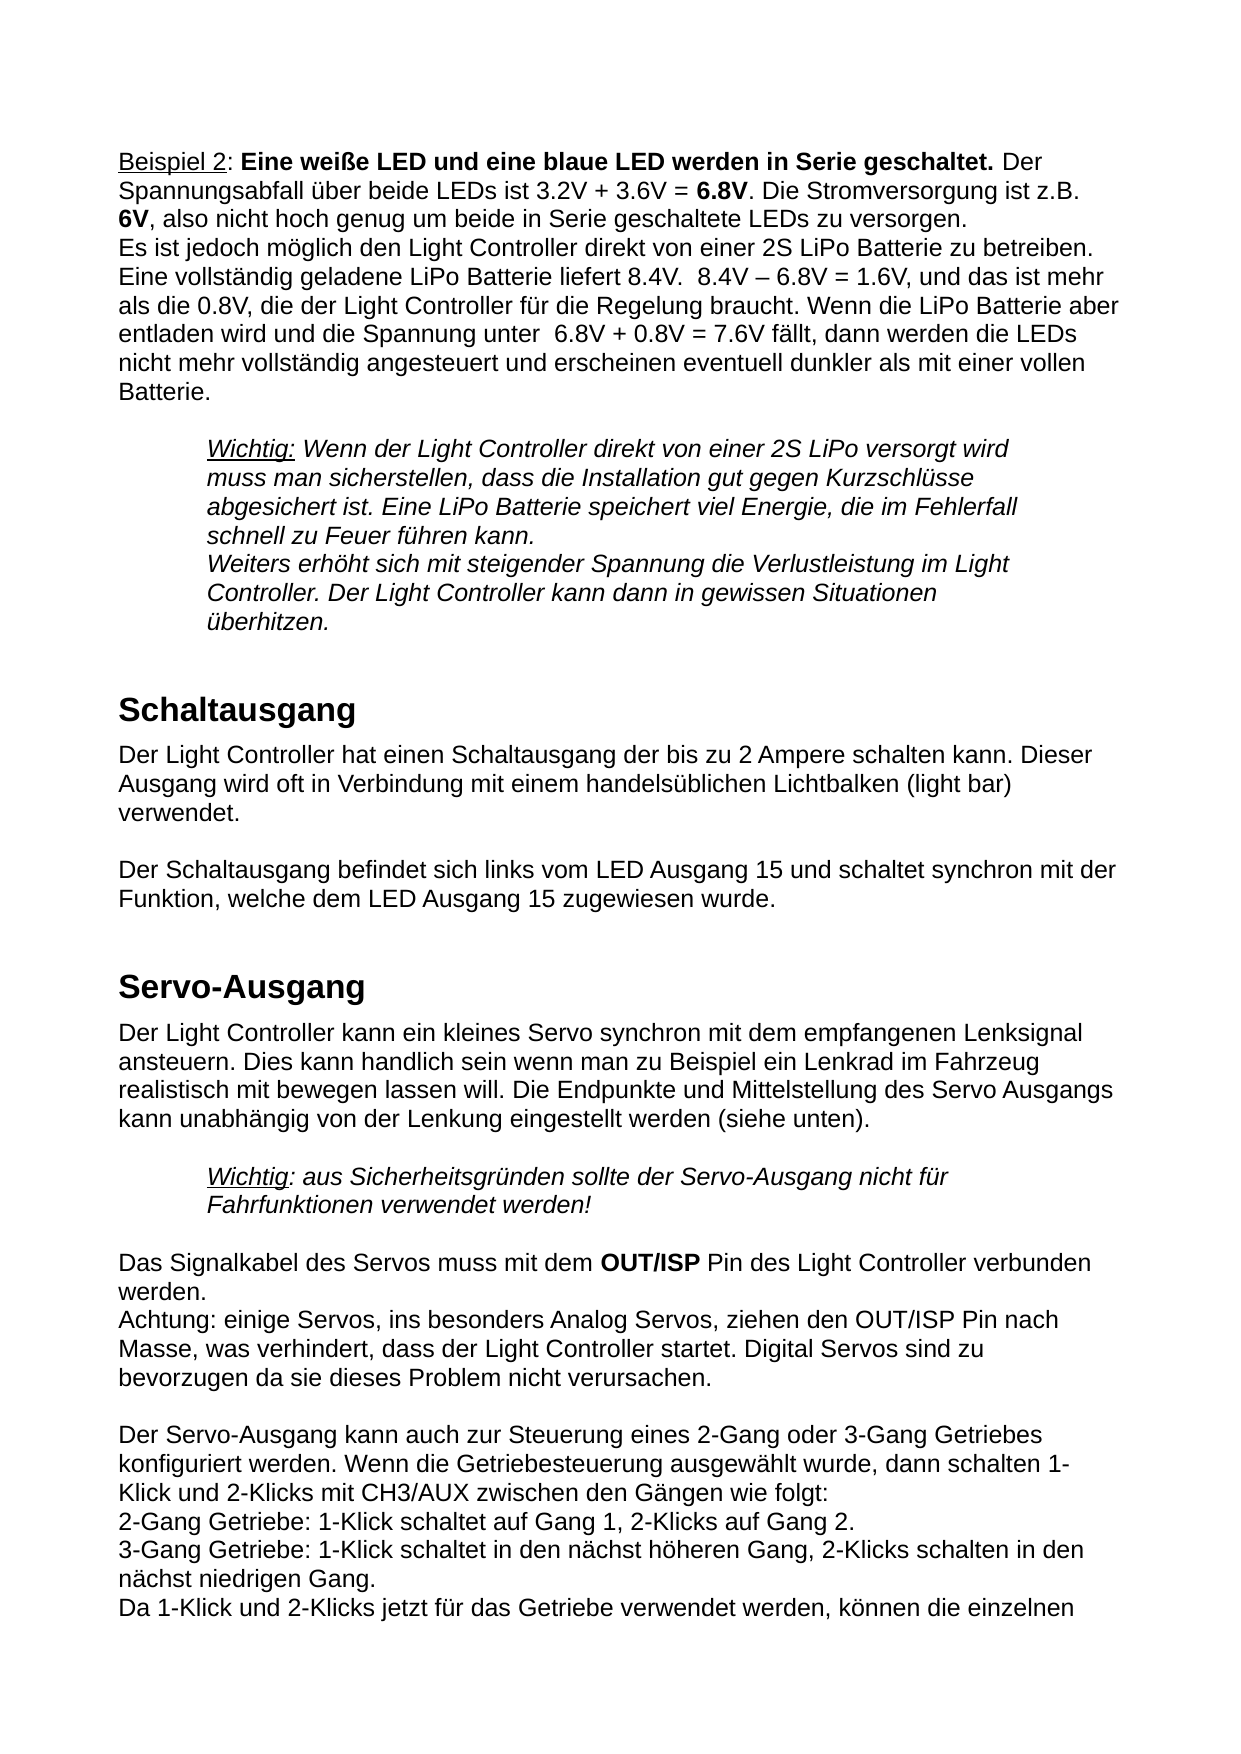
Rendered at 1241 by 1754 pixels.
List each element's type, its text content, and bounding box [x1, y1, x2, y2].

text Da 1-Klick und 2-Klicks jetzt für das Getriebe verwendet werden, können die einzelnen [118, 1593, 1122, 1622]
text Es ist jedoch möglich den Light Controller direkt von einer 2S LiPo Batterie zu betreiben. Eine vollständig geladene LiPo Batterie liefert 8.4V. 8.4V – 6.8V = 1.6V, und das ist mehr als die 0.8V, die der Light Controller für die Regelung braucht. Wenn die LiPo Batterie aber entladen wird und die Spannung unter 6.8V + 0.8V = 7.6V fällt, dann werden die LEDs nicht mehr vollständig angesteuert und erscheinen eventuell dunkler als mit einer vollen Batterie. [118, 233, 1122, 406]
text Der Light Controller hat einen Schaltausgang der bis zu 2 Ampere schalten kann. Dieser Ausgang wird oft in Verbindung mit einem handelsüblichen Lichtbalken (light bar) verwendet. [118, 741, 1122, 827]
text 3-Gang Getriebe: 1-Klick schaltet in den nächst höheren Gang, 2-Klicks schalten in den nächst niedrigen Gang. [118, 1535, 1122, 1593]
text Wichtig: aus Sicherheitsgründen sollte der Servo-Ausgang nicht für Fahrfunktionen verwendet werden! [207, 1162, 1034, 1219]
text Achtung: einige Servos, ins besonders Analog Servos, ziehen den OUT/ISP Pin nach Masse, was verhindert, dass der Light Controller startet. Digital Servos sind zu bevorzugen da sie dieses Problem nicht verursachen. [118, 1305, 1122, 1392]
text Wichtig: Wenn der Light Controller direkt von einer 2S LiPo versorgt wird muss man sicherstellen, dass die Installation gut gegen Kurzschlüsse abgesichert ist. Eine LiPo Batterie speichert viel Energie, die im Fehlerfall schnell zu Feuer führen kann. [207, 434, 1034, 549]
subtitle Schaltausgang [118, 689, 1122, 728]
text 2-Gang Getriebe: 1-Klick schaltet auf Gang 1, 2-Klicks auf Gang 2. [118, 1507, 1122, 1535]
text Beispiel 2: Eine weiße LED und eine blaue LED werden in Serie geschaltet. Der Spannungsabfall über beide LEDs ist 3.2V + 3.6V = 6.8V. Die Stromversorgung ist z.B. 6V, also nicht hoch genug um beide in Serie geschaltete LEDs zu versorgen. [118, 147, 1122, 233]
text Der Schaltausgang befindet sich links vom LED Ausgang 15 und schaltet synchron mit der Funktion, welche dem LED Ausgang 15 zugewiesen wurde. [118, 856, 1122, 913]
text Der Servo-Ausgang kann auch zur Steuerung eines 2-Gang oder 3-Gang Getriebes konfiguriert werden. Wenn die Getriebesteuerung ausgewählt wurde, dann schalten 1-Klick und 2-Klicks mit CH3/AUX zwischen den Gängen wie folgt: [118, 1420, 1122, 1507]
text Der Light Controller kann ein kleines Servo synchron mit dem empfangenen Lenksignal ansteuern. Dies kann handlich sein wenn man zu Beispiel ein Lenkrad im Fahrzeug realistisch mit bewegen lassen will. Die Endpunkte und Mittelstellung des Servo Ausgangs kann unabhängig von der Lenkung eingestellt werden (siehe unten). [118, 1018, 1122, 1133]
text Das Signalkabel des Servos muss mit dem OUT/ISP Pin des Light Controller verbunden werden. [118, 1248, 1122, 1305]
subtitle Servo-Ausgang [118, 967, 1122, 1005]
text Weiters erhöht sich mit steigender Spannung die Verlustleistung im Light Controller. Der Light Controller kann dann in gewissen Situationen überhitzen. [207, 549, 1034, 636]
